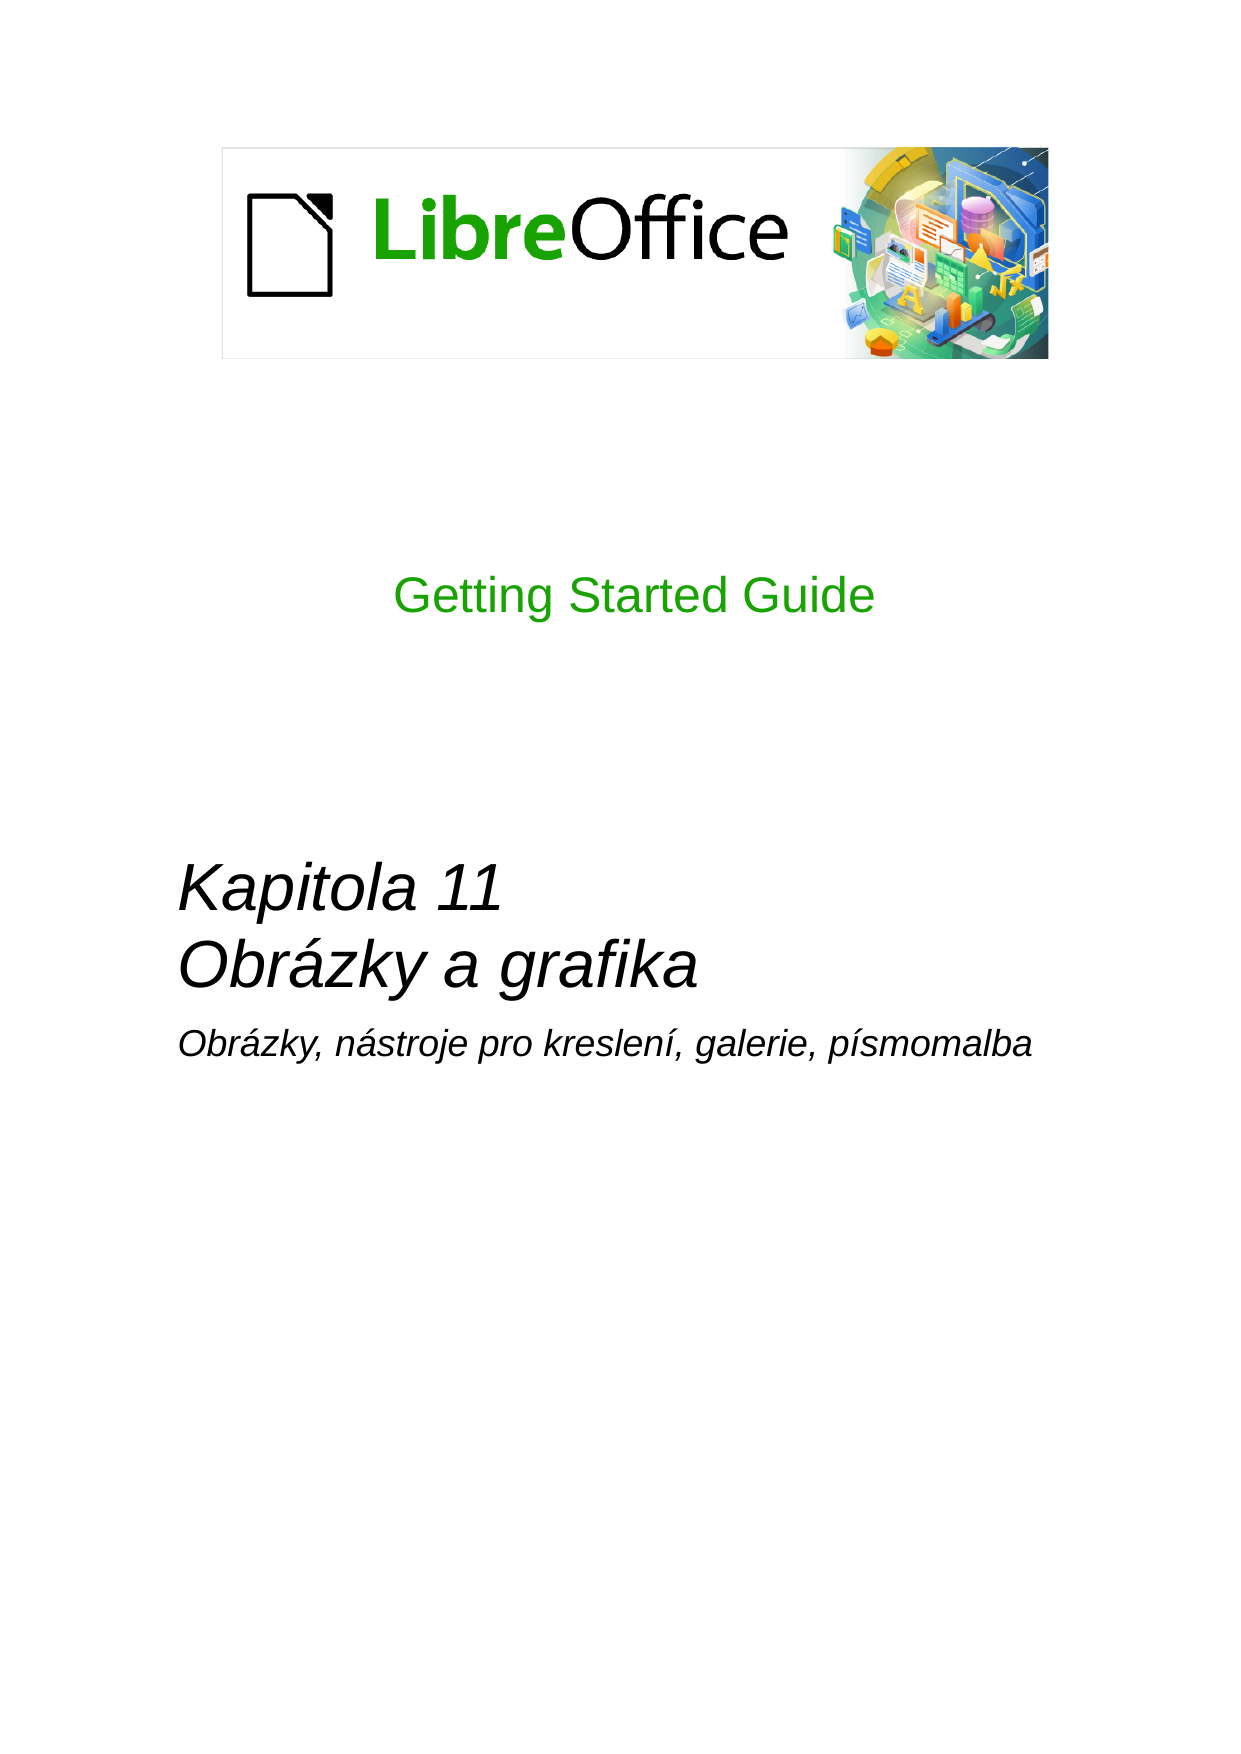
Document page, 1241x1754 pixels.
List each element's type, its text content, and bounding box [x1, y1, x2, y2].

text Začínáme s programem LibreOffice [177, 566, 1093, 623]
subtitle Obrázky, nástroje pro kreslení, galerie, písmomalba [177, 1021, 1093, 1064]
title Kapitola 11 Obrázky a grafika [177, 848, 1093, 1002]
picture [221, 147, 1049, 359]
